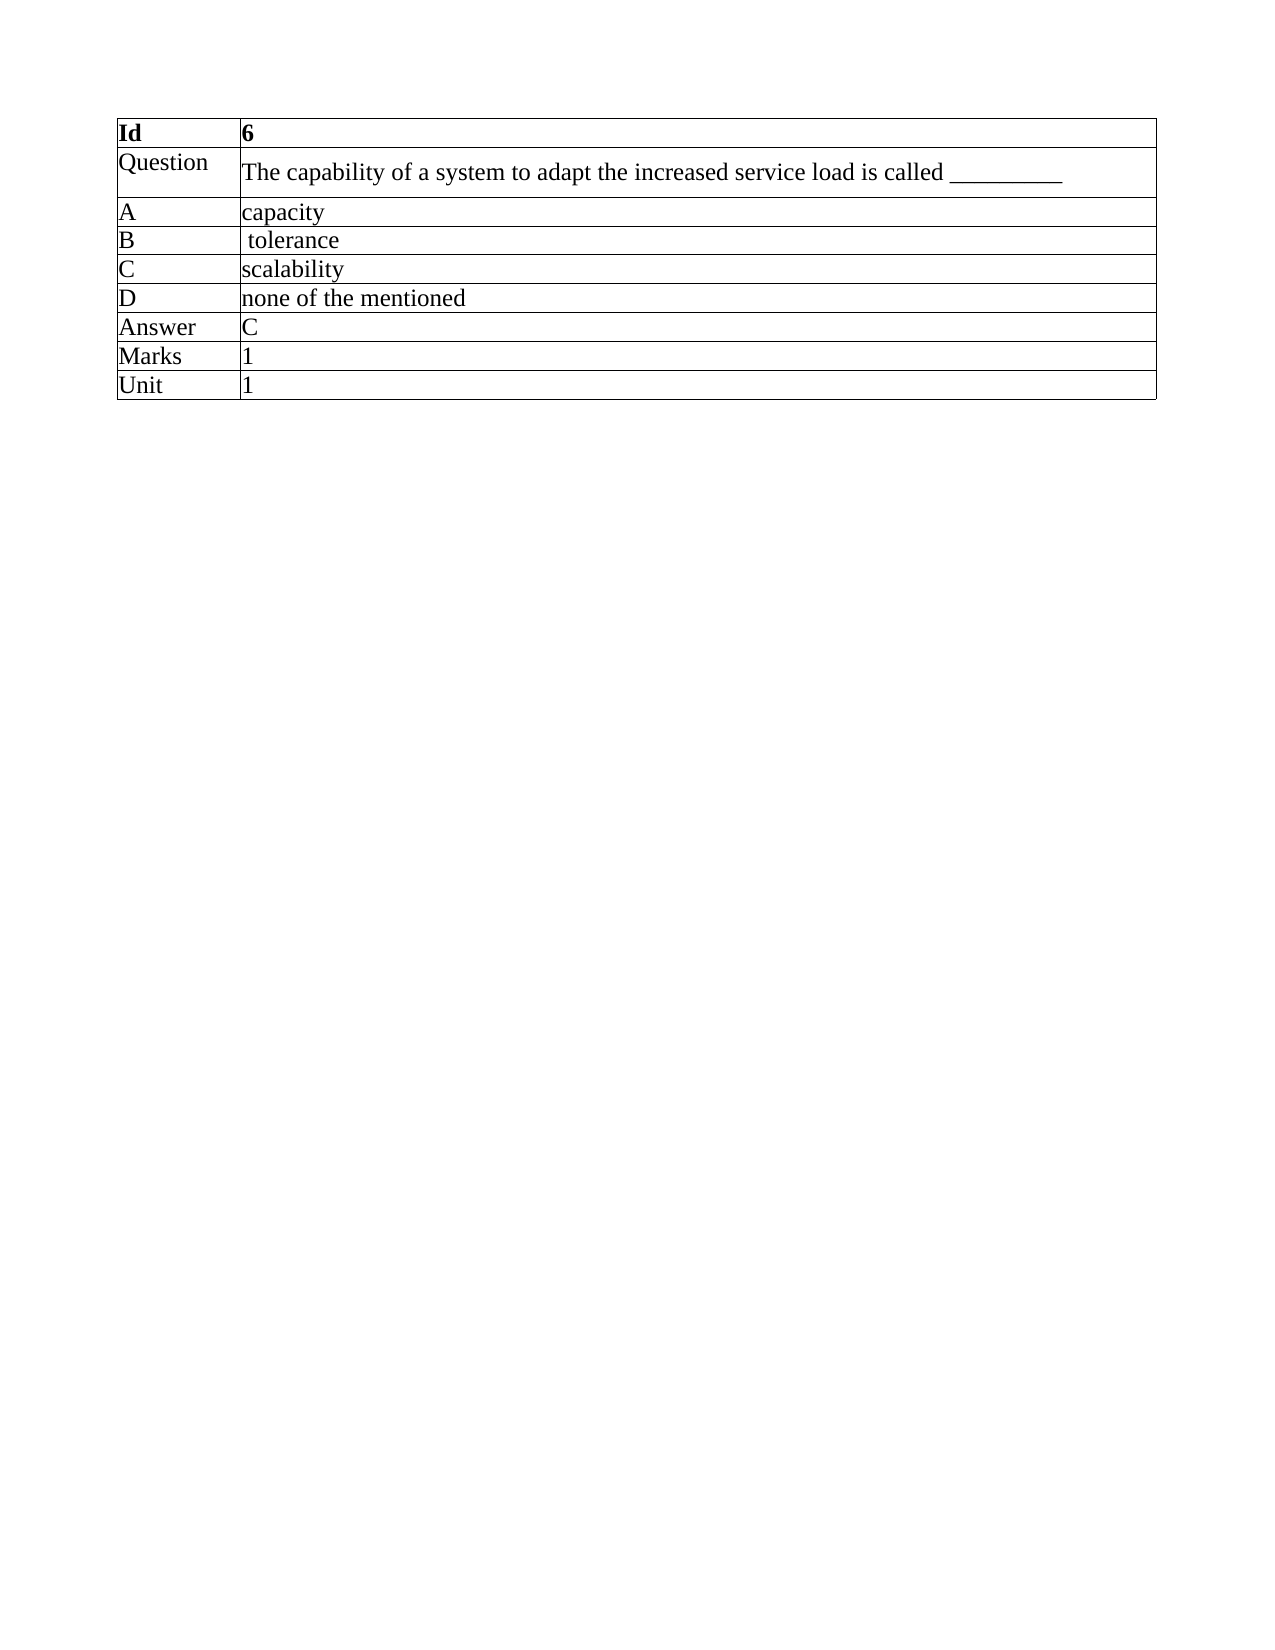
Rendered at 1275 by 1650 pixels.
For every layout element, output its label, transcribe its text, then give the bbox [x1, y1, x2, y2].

table_cell scalability [241, 255, 1156, 283]
table_cell capacity [241, 198, 1156, 226]
table_cell A [118, 198, 240, 226]
table_cell Question [118, 148, 240, 197]
table_cell D [118, 284, 240, 312]
table_cell 1 [241, 371, 1156, 399]
table_cell Unit [118, 371, 240, 399]
table_cell none of the mentioned [241, 284, 1156, 312]
table_cell Marks [118, 342, 240, 370]
table_cell C [241, 313, 1156, 341]
table_header Id [118, 119, 240, 147]
table_cell tolerance [241, 227, 1156, 254]
table_cell Answer [118, 313, 240, 341]
table_header 6 [241, 119, 1156, 147]
table_cell B [118, 227, 240, 254]
table_cell 1 [241, 342, 1156, 370]
table_cell C [118, 255, 240, 283]
table_cell The capability of a system to adapt the increased service load is called _________ [241, 148, 1156, 197]
